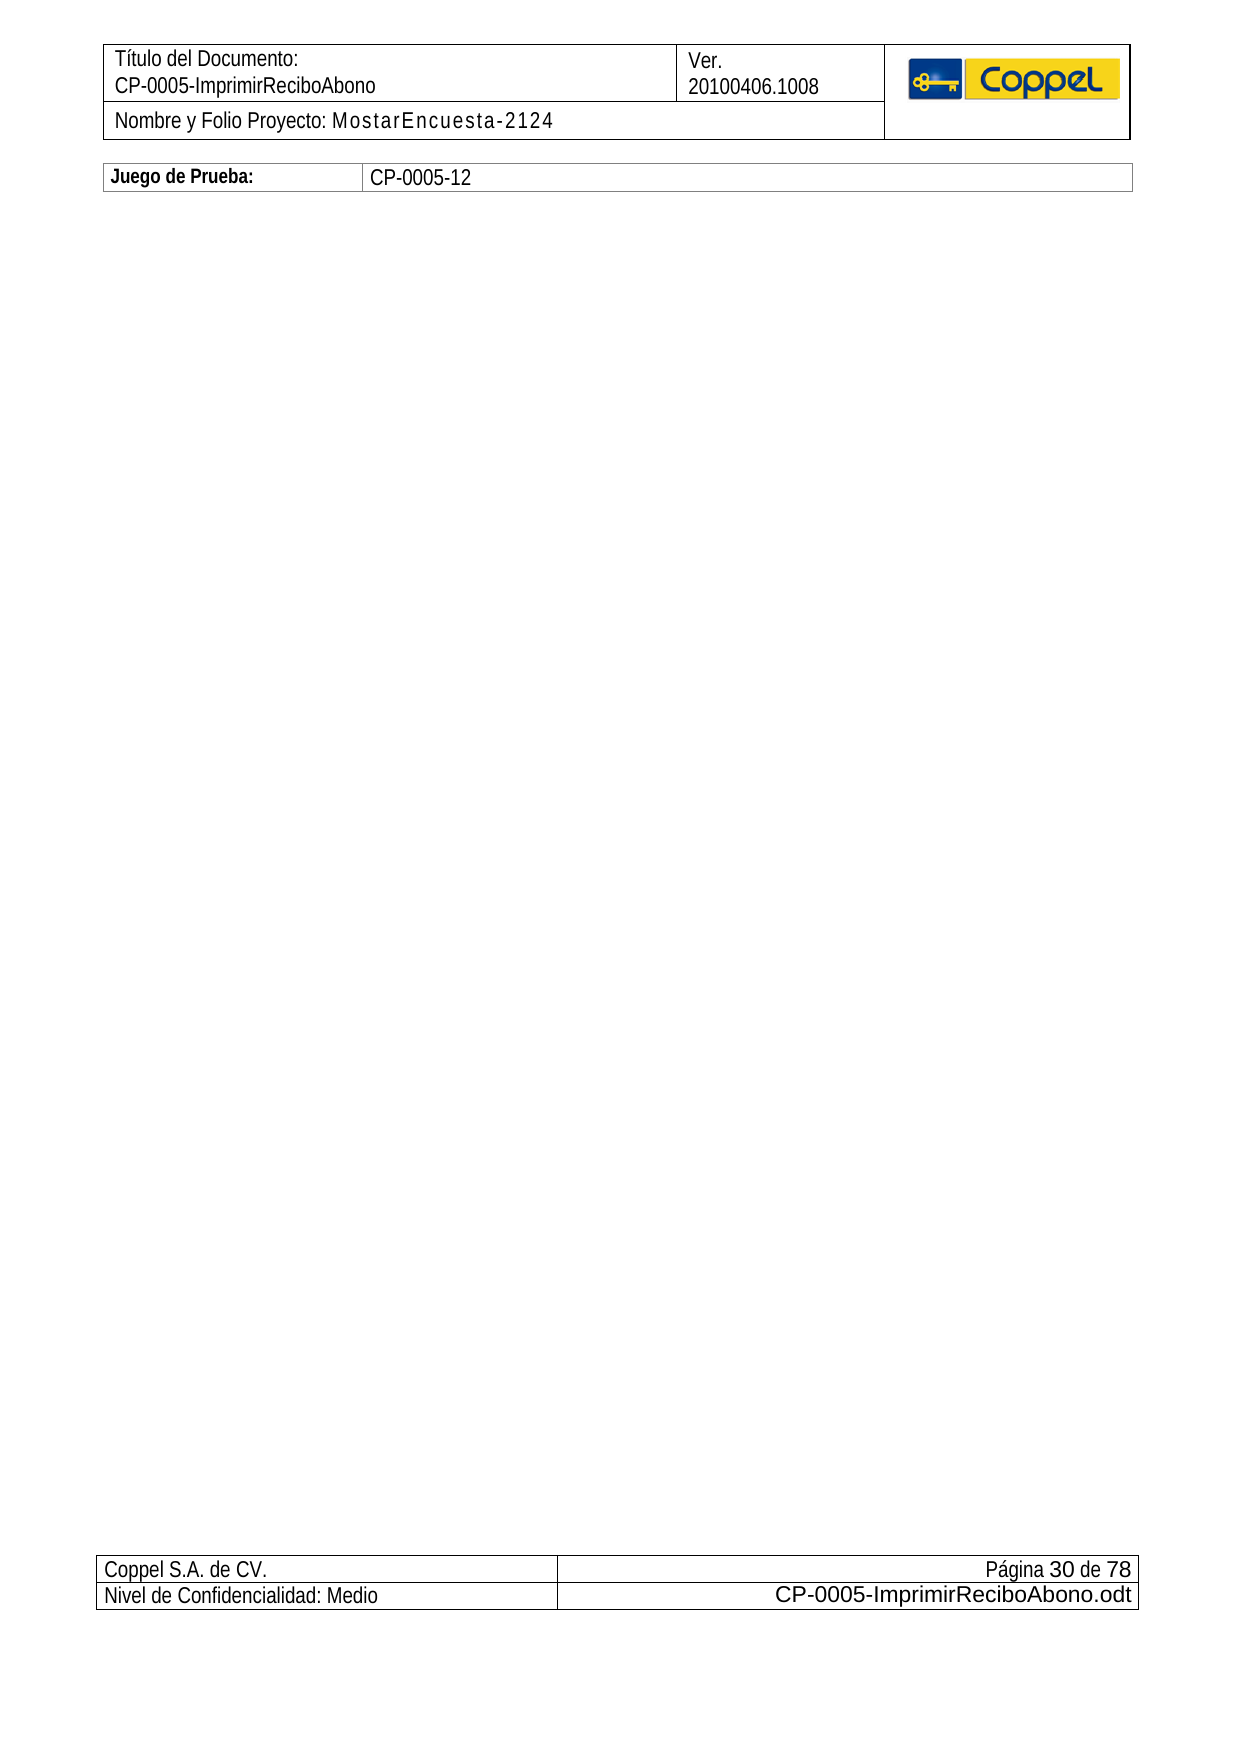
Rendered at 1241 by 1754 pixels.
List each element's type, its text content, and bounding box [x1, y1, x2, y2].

table_header CP-0005-12 [363, 164, 1132, 191]
table_header Juego de Prueba: [104, 164, 362, 191]
